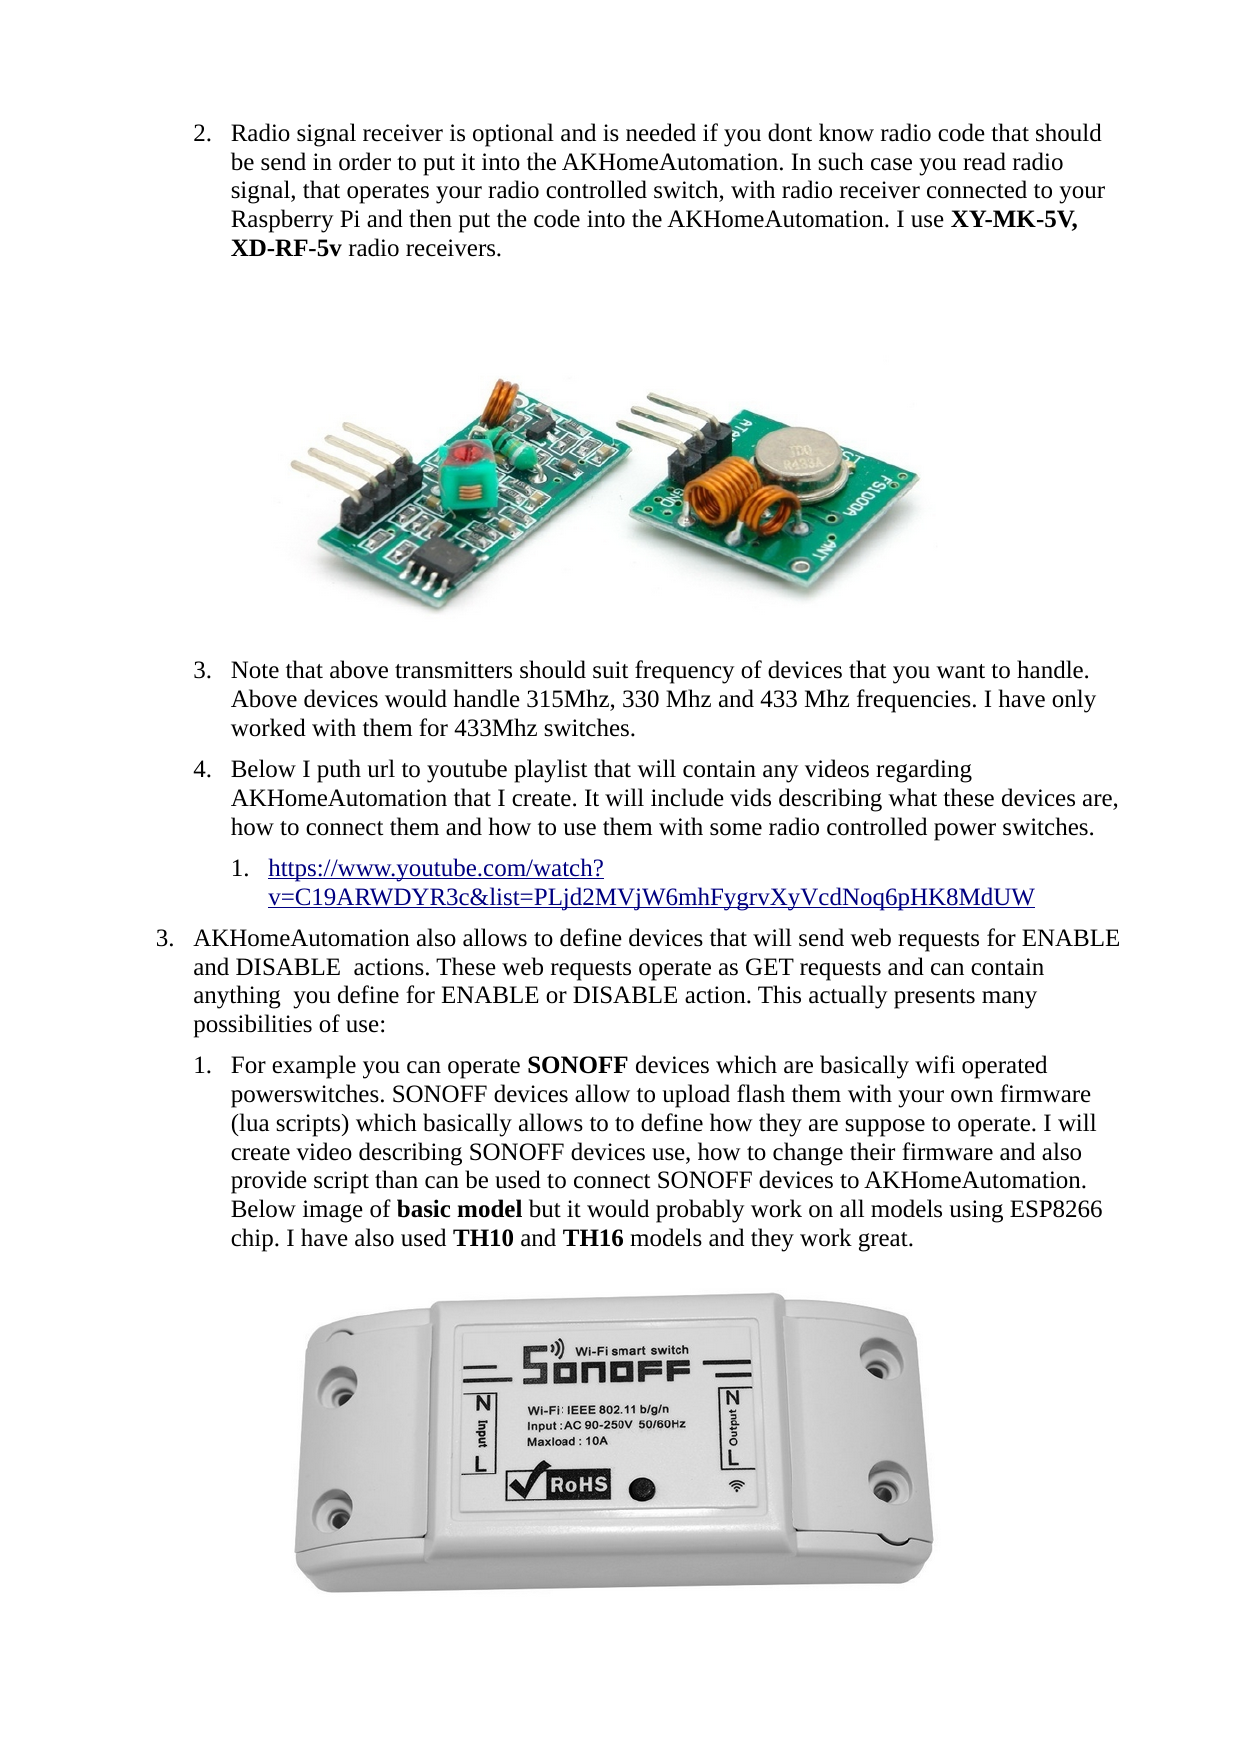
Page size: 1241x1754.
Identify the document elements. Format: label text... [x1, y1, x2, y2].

list For example you can operate SONOFF devices which are basically wifi operated powerswitches. SONOFF devices allow to upload flash them with your own firmware (lua scripts) which basically allows to to define how they are suppose to operate. I will create video describing SONOFF devices use, how to change their firmware and also provide script than can be used to connect SONOFF devices to AKHomeAutomation. Below image of basic model but it would probably work on all models using ESP8266 chip. I have also used TH10 and TH16 models and they work great. [193, 1050, 1122, 1252]
list https://www.youtube.com/watch?v=C19ARWDYR3c&list=PLjd2MVjW6mhFygrvXyVcdNoq6pHK8MdUW [231, 853, 1122, 910]
list AKHomeAutomation also allows to define devices that will send web requests for ENABLE and DISABLE actions. These web requests operate as GET requests and can contain anything you define for ENABLE or DISABLE action. This actually presents many possibilities of use: [156, 923, 1122, 1038]
picture [274, 1264, 966, 1631]
picture [266, 323, 938, 656]
list Below I puth url to youtube playlist that will contain any videos regarding AKHomeAutomation that I create. It will include vids describing what these devices are, how to connect them and how to use them with some radio controlled power switches. [193, 754, 1122, 840]
list Radio signal receiver is optional and is needed if you dont know radio code that should be send in order to put it into the AKHomeAutomation. In such case you read radio signal, that operates your radio controlled switch, with radio receiver connected to your Raspberry Pi and then put the code into the AKHomeAutomation. I use XY-MK-5V, XD-RF-5v radio receivers. [193, 118, 1122, 262]
list Note that above transmitters should suit frequency of devices that you want to handle. Above devices would handle 315Mhz, 330 Mhz and 433 Mhz frequencies. I have only worked with them for 433Mhz switches. [193, 316, 1122, 742]
